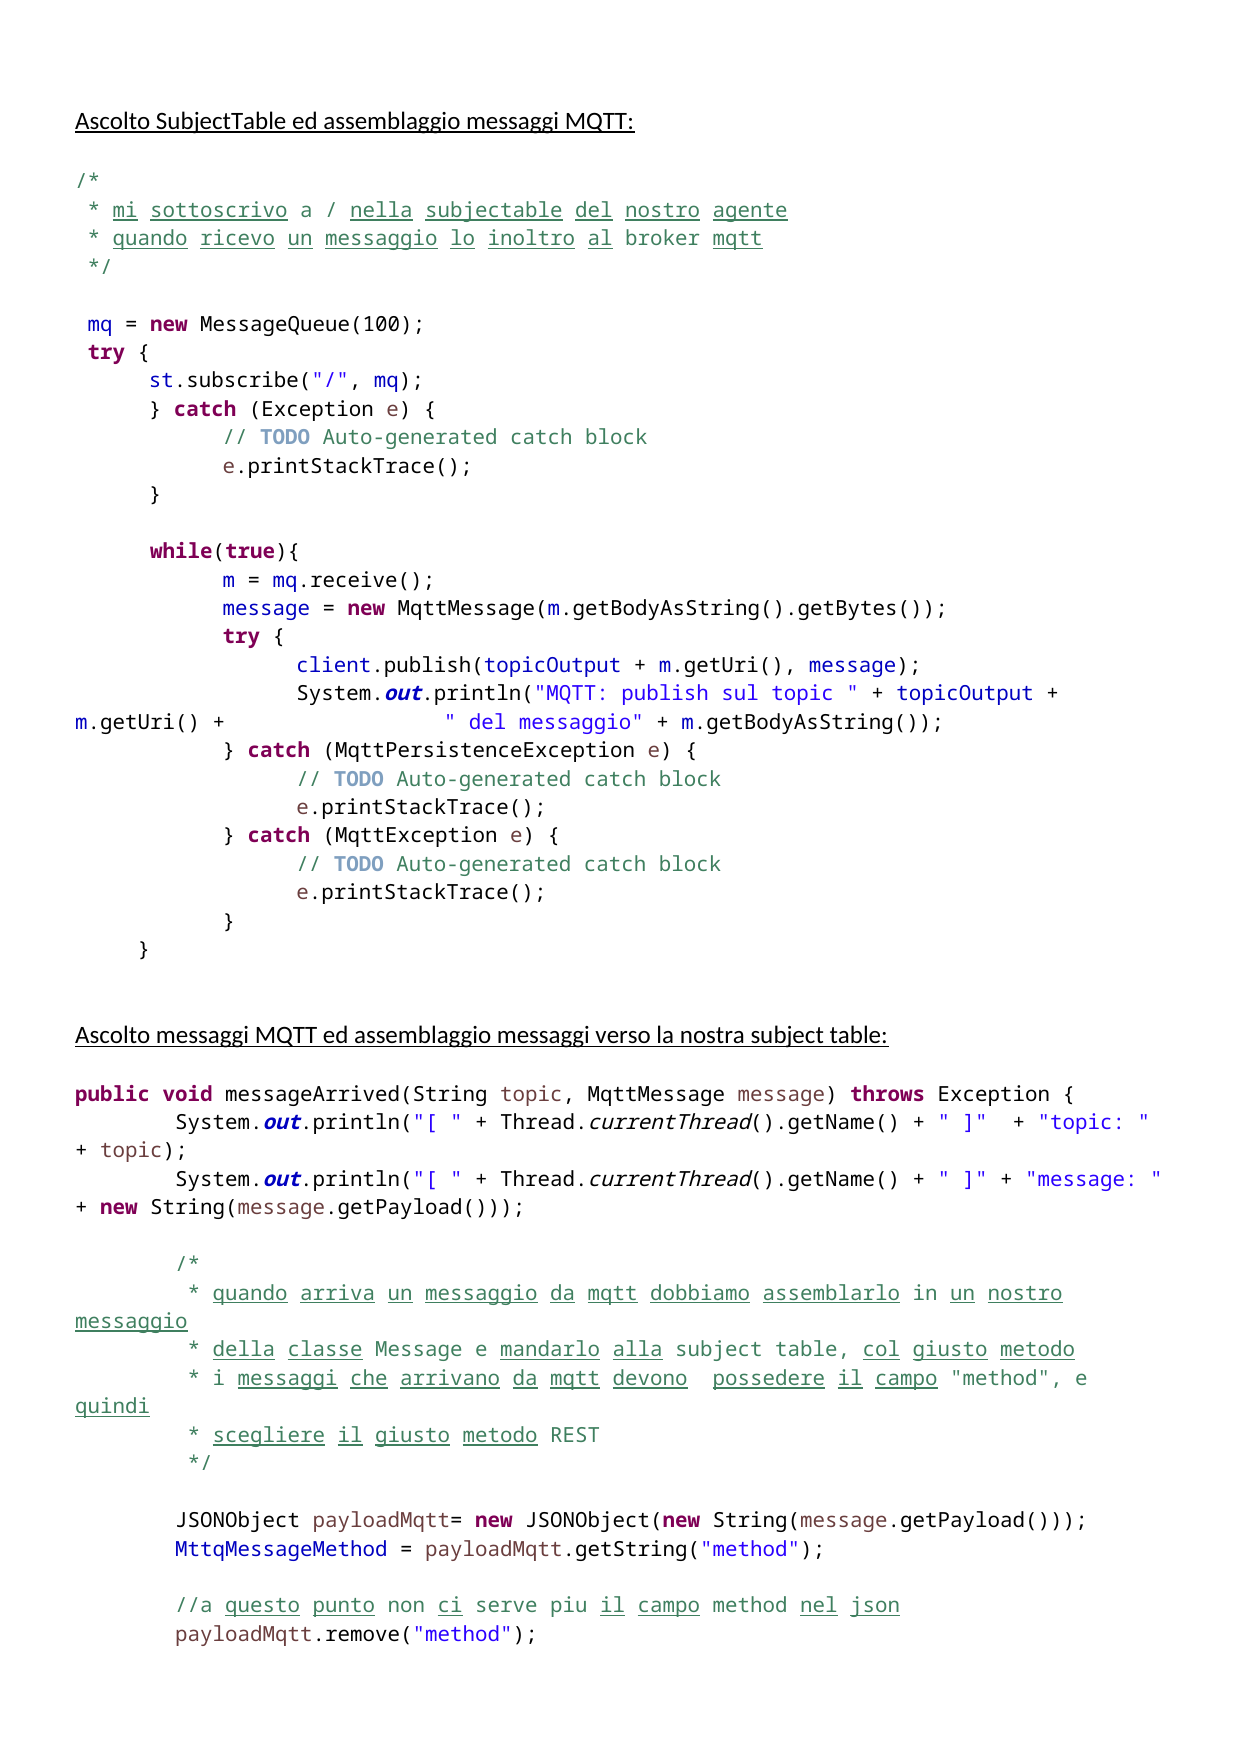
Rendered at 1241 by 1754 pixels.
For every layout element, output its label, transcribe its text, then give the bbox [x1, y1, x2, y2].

text while(true){ [75, 536, 1165, 565]
text } [75, 934, 1165, 963]
text e.printStackTrace(); [75, 877, 1165, 906]
text System.out.println("[ " + Thread.currentThread().getName() + " ]" + "message: " + new String(message.getPayload())); [75, 1164, 1165, 1221]
text System.out.println("[ " + Thread.currentThread().getName() + " ]" + "topic: " + topic); [75, 1107, 1165, 1164]
text message = new MqttMessage(m.getBodyAsString().getBytes()); [75, 593, 1165, 622]
text MttqMessageMethod = payloadMqtt.getString("method"); [75, 1534, 1165, 1562]
text } catch (MqttPersistenceException e) { [75, 735, 1165, 764]
text try { [75, 622, 1165, 650]
text public void messageArrived(String topic, MqttMessage message) throws Exception { [75, 1079, 1165, 1107]
text /* [75, 167, 1165, 195]
text * quando ricevo un messaggio lo inoltro al broker mqtt [75, 223, 1165, 252]
text payloadMqtt.remove("method"); [75, 1619, 1165, 1647]
text st.subscribe("/", mq); [75, 366, 1165, 394]
text } catch (Exception e) { [75, 394, 1165, 422]
text m = mq.receive(); [75, 565, 1165, 593]
text */ [75, 252, 1165, 280]
text */ [75, 1448, 1165, 1477]
text // TODO Auto-generated catch block [75, 764, 1165, 792]
text //a questo punto non ci serve piu il campo method nel json [75, 1591, 1165, 1619]
text } catch (MqttException e) { [75, 821, 1165, 849]
text // TODO Auto-generated catch block [75, 849, 1165, 877]
text client.publish(topicOutput + m.getUri(), message); [75, 650, 1165, 678]
text try { [75, 337, 1165, 366]
text * scegliere il giusto metodo REST [75, 1420, 1165, 1448]
text Ascolto SubjectTable ed assemblaggio messaggi MQTT: [75, 106, 1165, 136]
text JSONObject payloadMqtt= new JSONObject(new String(message.getPayload())); [75, 1505, 1165, 1534]
text } [75, 479, 1165, 508]
text e.printStackTrace(); [75, 451, 1165, 479]
text * mi sottoscrivo a / nella subjectable del nostro agente [75, 195, 1165, 223]
text // TODO Auto-generated catch block [75, 422, 1165, 451]
text e.printStackTrace(); [75, 792, 1165, 821]
text mq = new MessageQueue(100); [75, 309, 1165, 337]
text System.out.println("MQTT: publish sul topic " + topicOutput + m.getUri() + " del messaggio" + m.getBodyAsString()); [75, 678, 1165, 735]
text * i messaggi che arrivano da mqtt devono possedere il campo "method", e quindi [75, 1363, 1165, 1420]
text Ascolto messaggi MQTT ed assemblaggio messaggi verso la nostra subject table: [75, 1020, 1165, 1050]
text /* [75, 1249, 1165, 1278]
text * quando arriva un messaggio da mqtt dobbiamo assemblarlo in un nostro messaggio [75, 1278, 1165, 1334]
text } [75, 906, 1165, 934]
text * della classe Message e mandarlo alla subject table, col giusto metodo [75, 1334, 1165, 1363]
